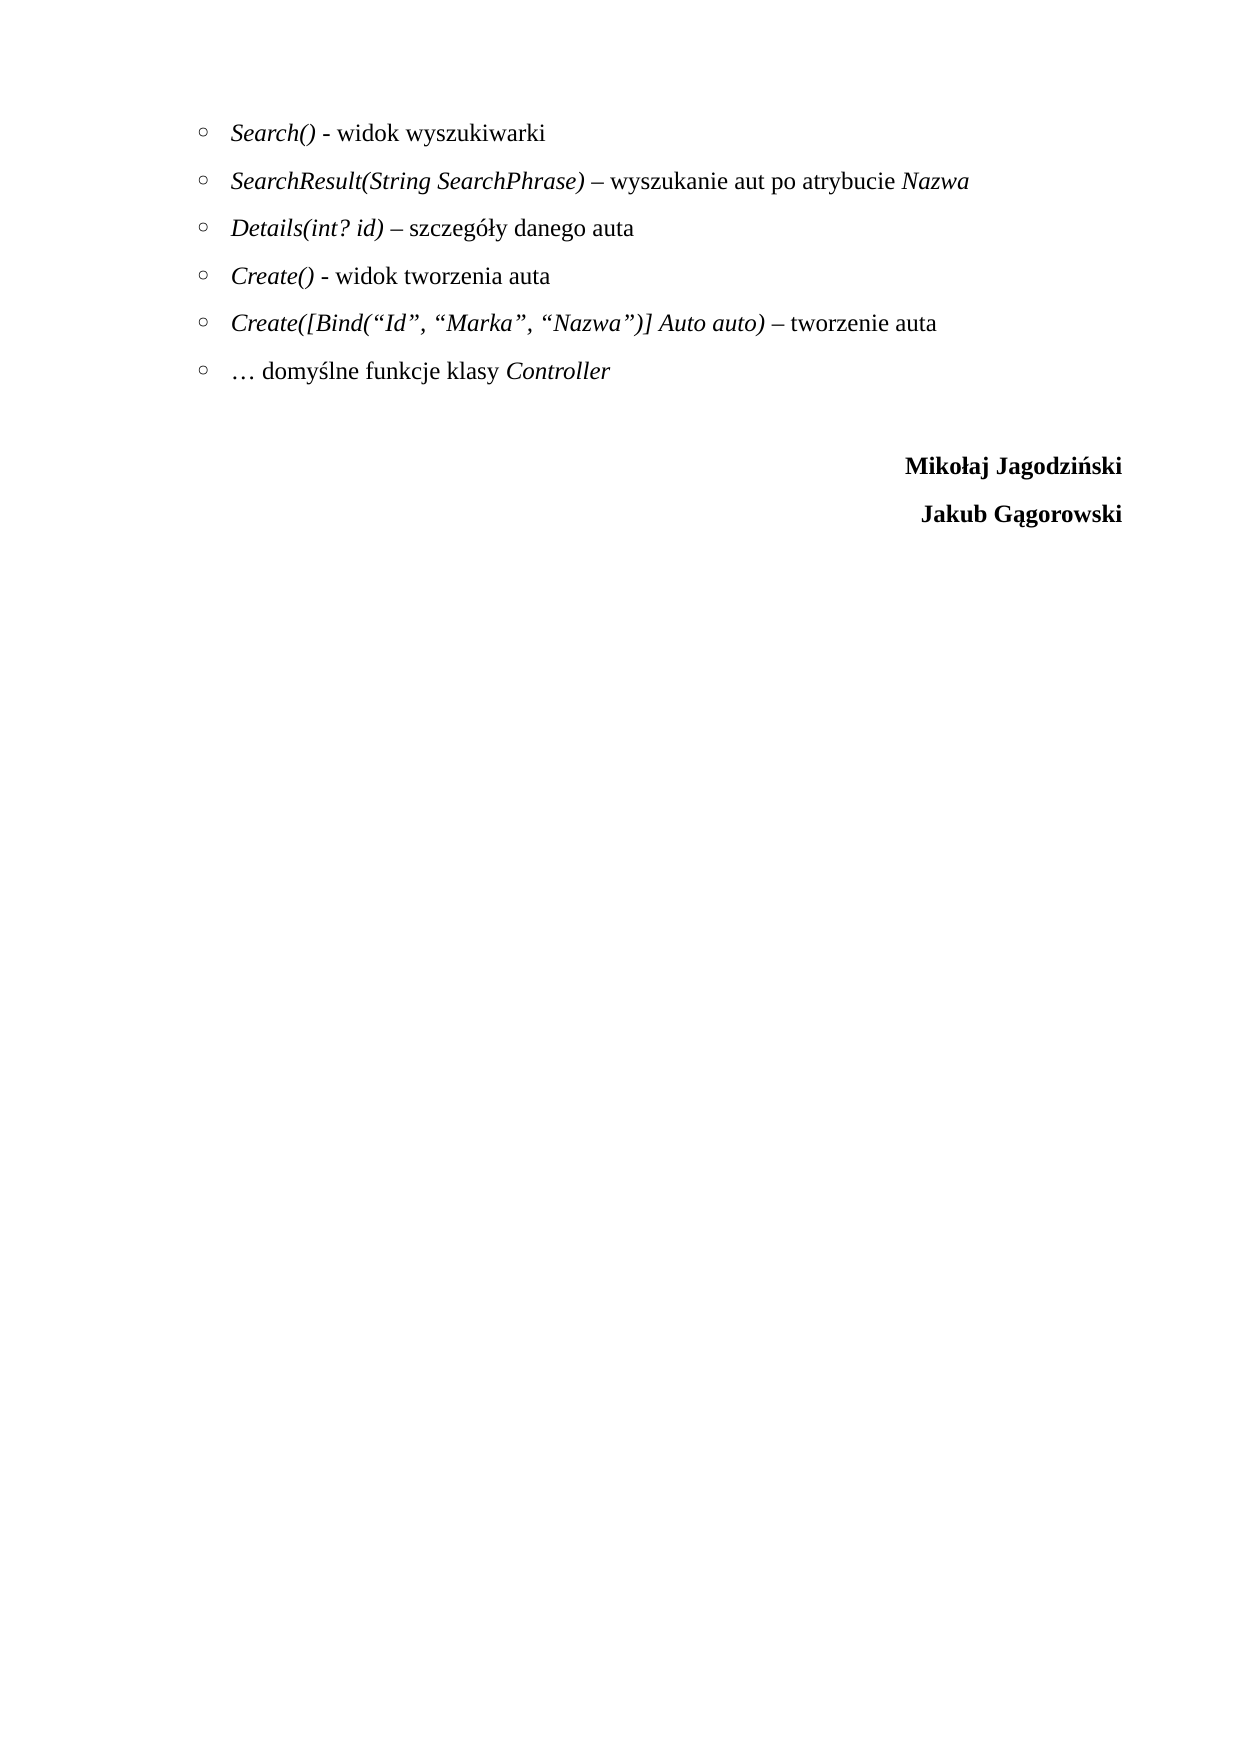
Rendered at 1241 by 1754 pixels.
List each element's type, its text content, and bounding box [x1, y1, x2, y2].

list Create([Bind(“Id”, “Marka”, “Nazwa”)] Auto auto) – tworzenie auta [193, 308, 1122, 337]
text Jakub Gągorowski [118, 499, 1122, 528]
list Search() - widok wyszukiwarki [193, 118, 1122, 147]
text Mikołaj Jagodziński [118, 451, 1122, 480]
list … domyślne funkcje klasy Controller [193, 356, 1122, 385]
list Create() - widok tworzenia auta [193, 261, 1122, 290]
list SearchResult(String SearchPhrase) – wyszukanie aut po atrybucie Nazwa [193, 166, 1122, 194]
list Details(int? id) – szczegóły danego auta [193, 213, 1122, 242]
